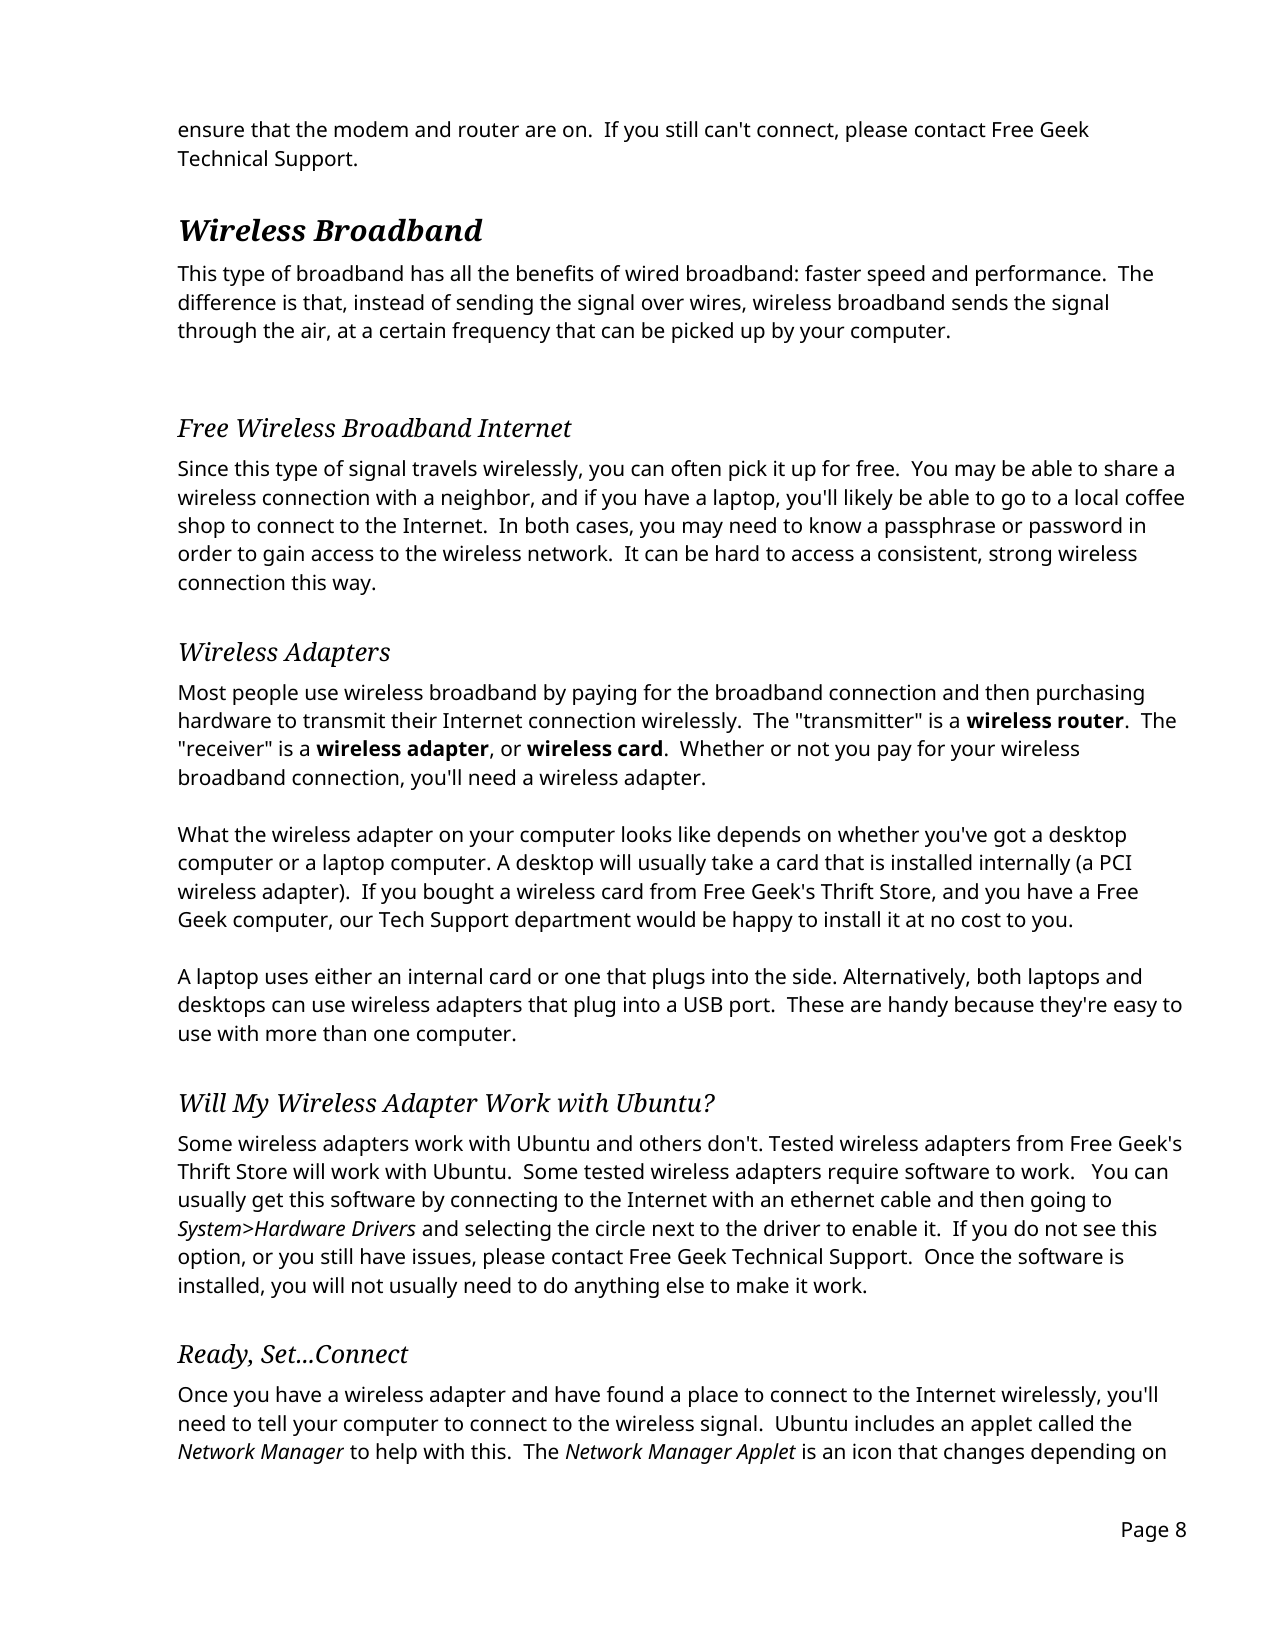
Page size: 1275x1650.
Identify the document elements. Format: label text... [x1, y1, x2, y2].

text Once you have a wireless adapter and have found a place to connect to the Internet wirelessly, you'll need to tell your computer to connect to the wireless signal. Ubuntu includes an applet called the Network Manager to help with this. The Network Manager Applet is an icon that changes depending on whether you're connected to the Internet and whether you're connected wirelessly or with a wire. In the picture below, the Network Manager Applet is the cone-shaped icon in the upper left corner. [177, 1381, 1186, 1466]
subtitle Free Wireless Broadband Internet [575, 411, 1177, 445]
subtitle Ready, Set...Connect [411, 1337, 1177, 1371]
text A laptop uses either an internal card or one that plugs into the side. Alternatively, both laptops and desktops can use wireless adapters that plug into a USB port. These are handy because they're easy to use with more than one computer. [517, 962, 1186, 1047]
text Since this type of signal travels wirelessly, you can often pick it up for free. You may be able to share a wireless connection with a neighbor, and if you have a laptop, you'll likely be able to go to a local coffee shop to connect to the Internet. In both cases, you may need to know a passphrase or password in order to gain access to the wireless network. It can be hard to access a consistent, strong wireless connection this way. [177, 511, 1186, 596]
text Once you've set up your wired home network, you should be able to plug an ethernet cable directly into your computer's ethernet port from either a modem or a router and be automatically connected to the Internet. If your system doesn't automatically connect, please check your connections and ensure that the modem and router are on. If you still can't connect, please contact Free Geek Technical Support. [364, 116, 1186, 172]
text Most people use wireless broadband by paying for the broadband connection and then purchasing hardware to transmit their Internet connection wirelessly. The "transmitter" is a wireless router. The "receiver" is a wireless adapter, or wireless card. Whether or not you pay for your wireless broadband connection, you'll need a wireless adapter. [177, 678, 1186, 791]
text What the wireless adapter on your computer looks like depends on whether you've got a desktop computer or a laptop computer. A desktop will usually take a card that is installed internally (a PCI wireless adapter). If you bought a wireless card from Free Geek's Thrift Store, and you have a Free Geek computer, our Tech Support department would be happy to install it at no cost to you. [1079, 820, 1186, 934]
text Some wireless adapters work with Ubuntu and others don't. Tested wireless adapters from Free Geek's Thrift Store will work with Ubuntu. Some tested wireless adapters require software to work. You can usually get this software by connecting to the Internet with an ethernet cable and then going to System>Hardware Drivers and selecting the circle next to the driver to enable it. If you do not see this option, or you still have issues, please contact Free Geek Technical Support. Once the software is installed, you will not usually need to do anything else to make it work. [177, 1129, 1186, 1299]
subtitle Will My Wireless Adapter Work with Ubuntu? [717, 1085, 1177, 1119]
subtitle Wireless Broadband [486, 210, 1177, 250]
text This type of broadband has all the benefits of wired broadband: faster speed and performance. The difference is that, instead of sending the signal over wires, wireless broadband sends the signal through the air, at a certain frequency that can be picked up by your computer. [952, 259, 1186, 344]
subtitle Wireless Adapters [393, 634, 1177, 668]
